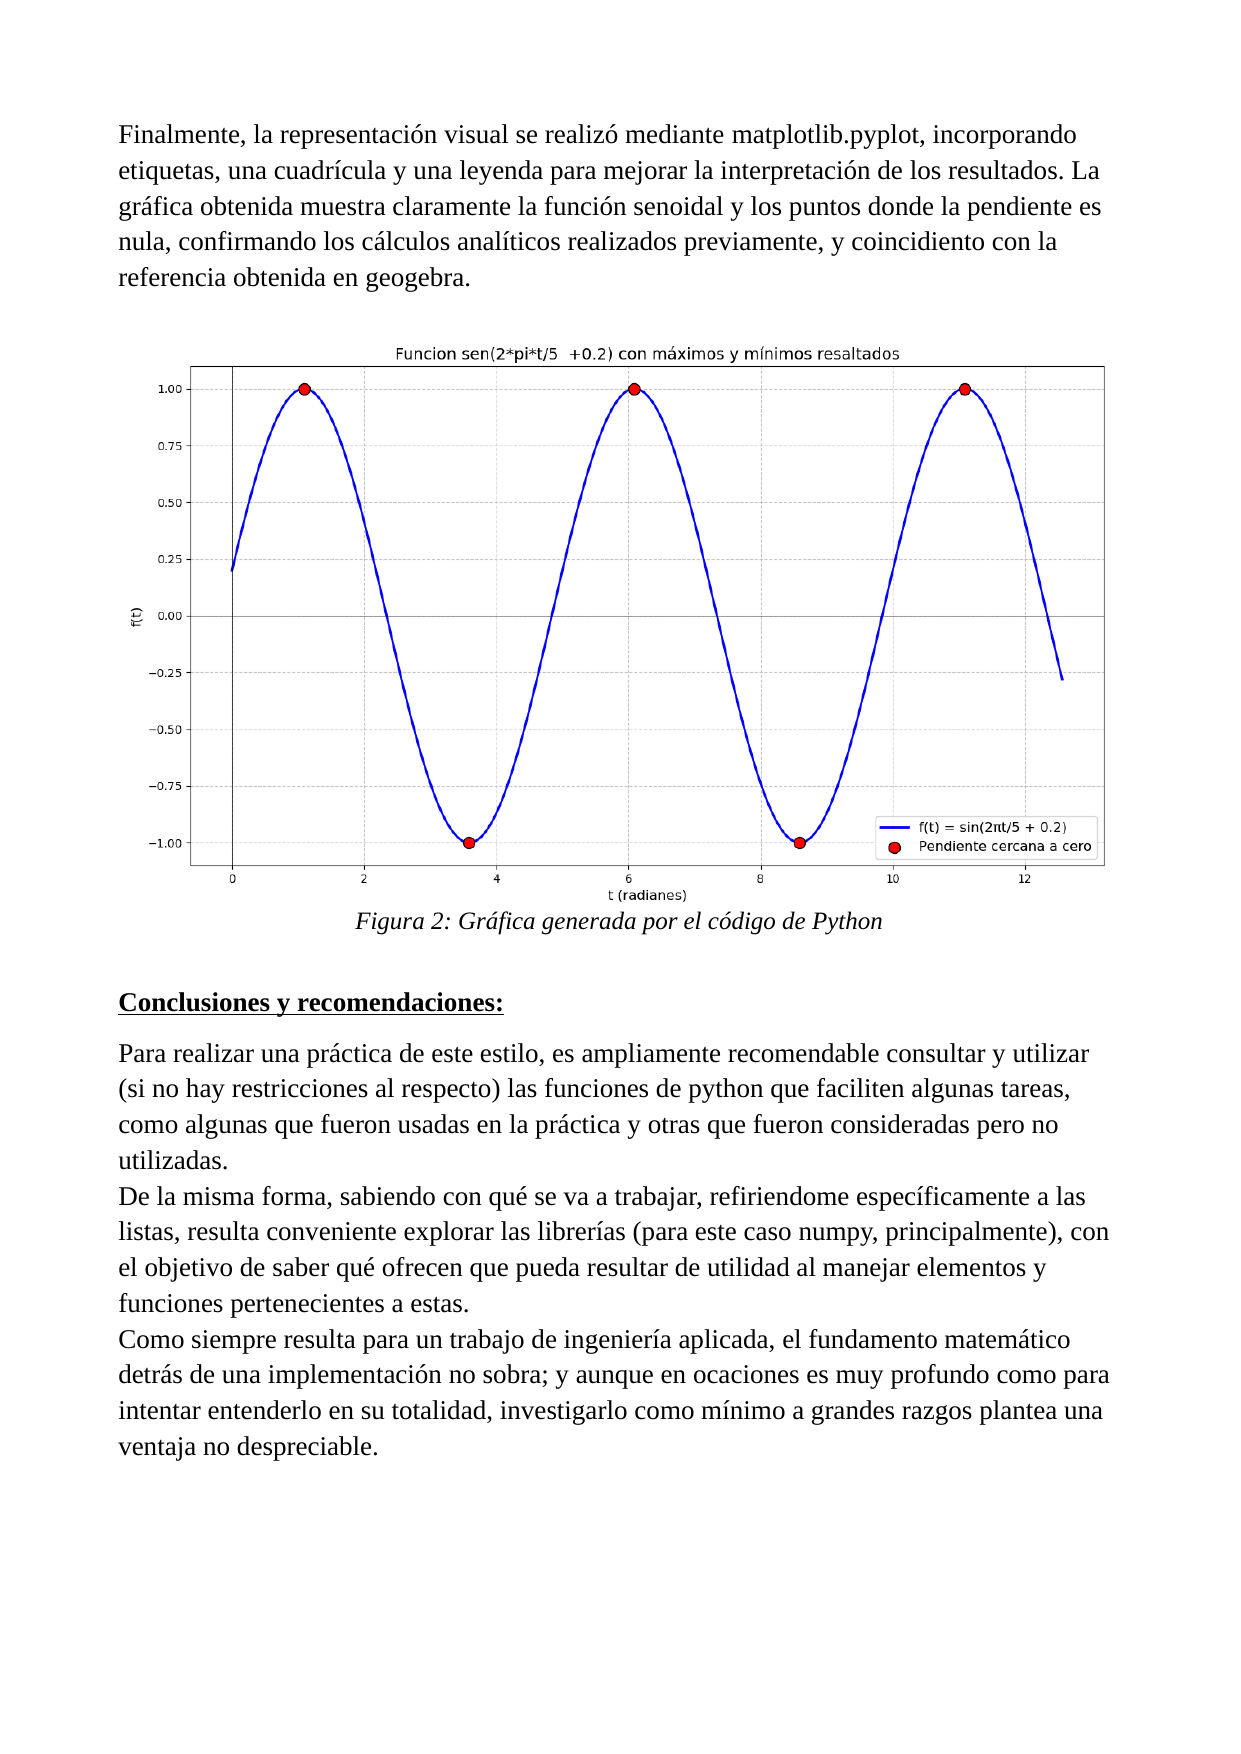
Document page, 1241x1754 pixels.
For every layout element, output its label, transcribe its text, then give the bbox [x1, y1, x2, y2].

picture [118, 323, 1123, 906]
text Figura 2: Gráfica generada por el código de Python [118, 906, 1122, 935]
text Conclusiones y recomendaciones: [118, 987, 1122, 1018]
text Finalmente, la representación visual se realizó mediante matplotlib.pyplot, incorporando etiquetas, una cuadrícula y una leyenda para mejorar la interpretación de los resultados. La gráfica obtenida muestra claramente la función senoidal y los puntos donde la pendiente es nula, confirmando los cálculos analíticos realizados previamente, y coincidiento con la referencia obtenida en geogebra. [118, 118, 1122, 292]
text Para realizar una práctica de este estilo, es ampliamente recomendable consultar y utilizar (si no hay restricciones al respecto) las funciones de python que faciliten algunas tareas, como algunas que fueron usadas en la práctica y otras que fueron consideradas pero no utilizadas. De la misma forma, sabiendo con qué se va a trabajar, refiriendome específicamente a las listas, resulta conveniente explorar las librerías (para este caso numpy, principalmente), con el objetivo de saber qué ofrecen que pueda resultar de utilidad al manejar elementos y funciones pertenecientes a estas. Como siempre resulta para un trabajo de ingeniería aplicada, el fundamento matemático detrás de una implementación no sobra; y aunque en ocaciones es muy profundo como para intentar entenderlo en su totalidad, investigarlo como mínimo a grandes razgos plantea una ventaja no despreciable. [118, 1037, 1122, 1461]
